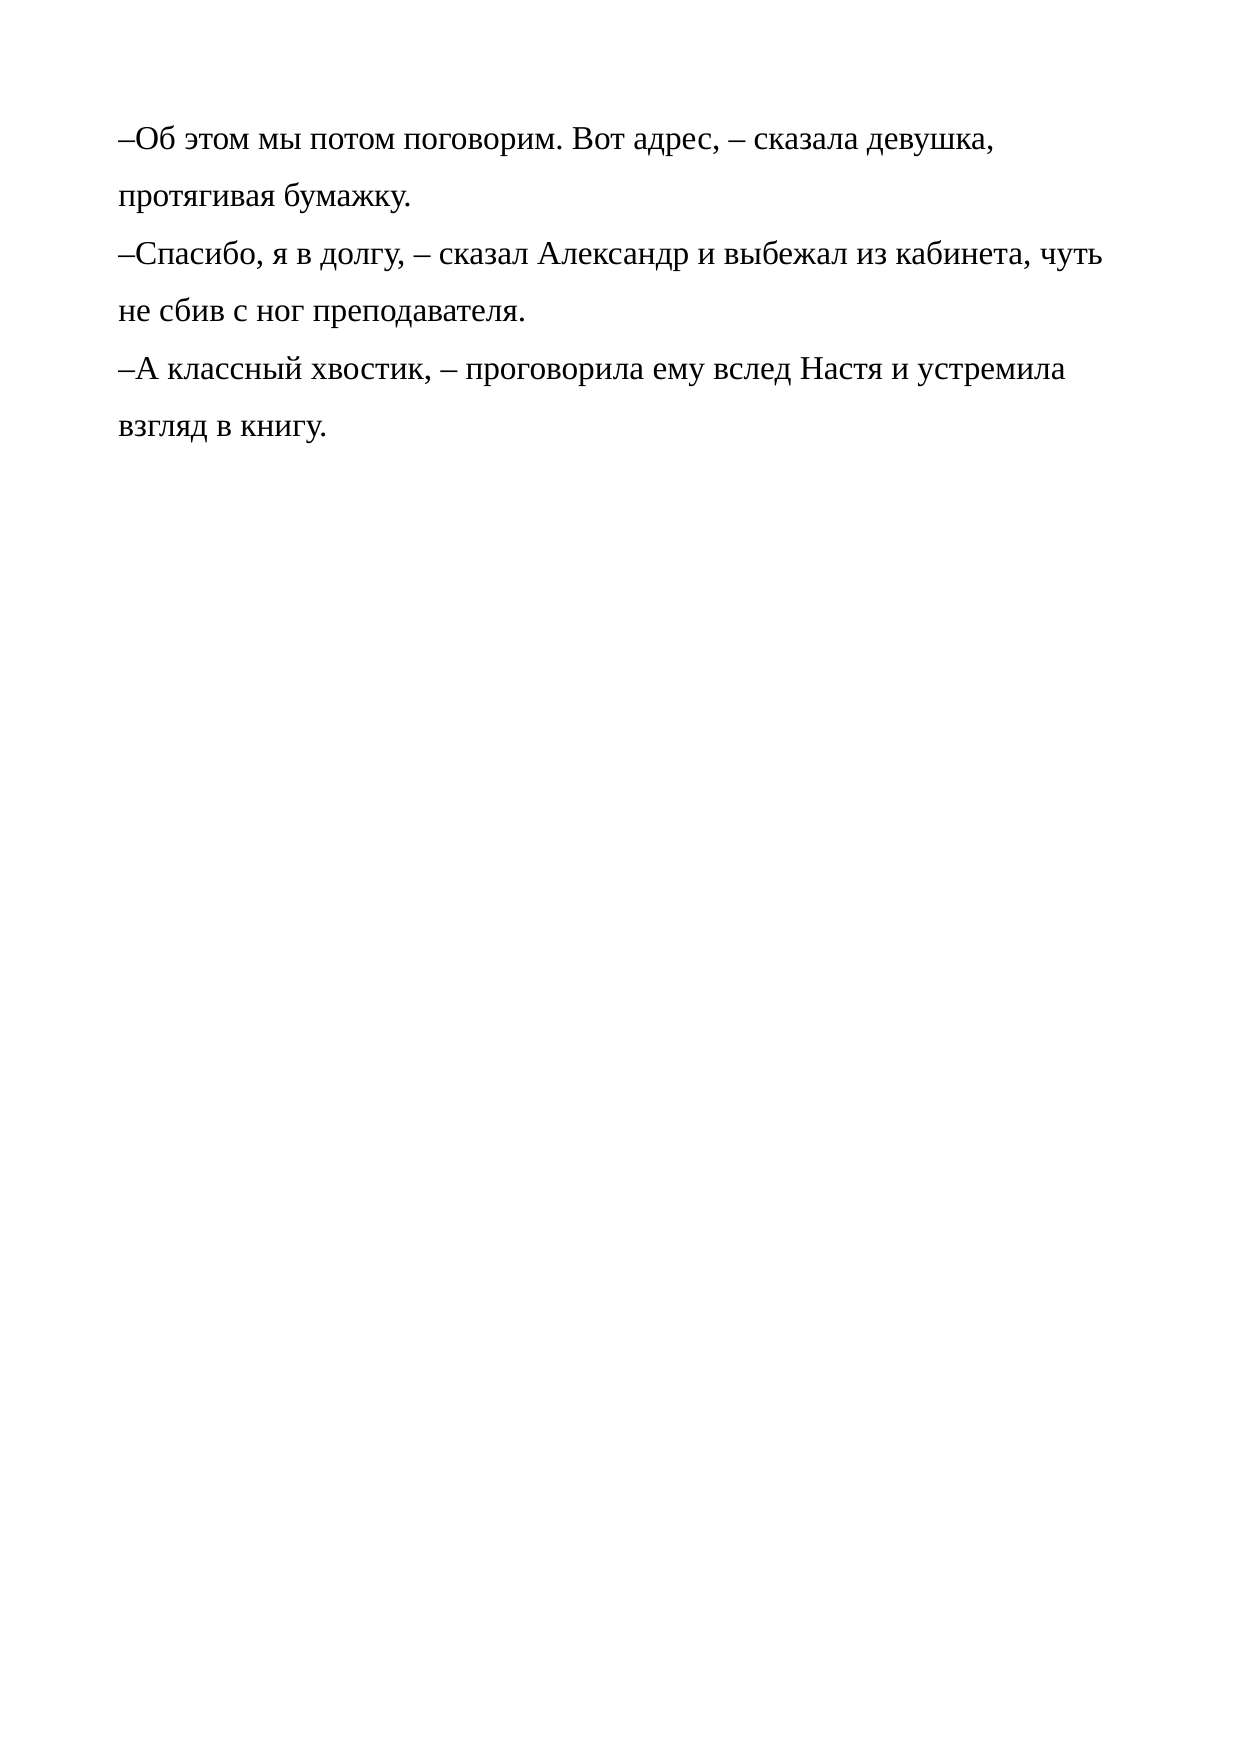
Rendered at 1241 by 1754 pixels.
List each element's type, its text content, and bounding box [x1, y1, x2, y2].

text –Спасибо, я в долгу, – сказал Александр и выбежал из кабинета, чуть не сбив с ног преподавателя. [118, 233, 1122, 329]
text –Об этом мы потом поговорим. Вот адрес, – сказала девушка, протягивая бумажку. [118, 118, 1122, 214]
text –А классный хвостик, – проговорила ему вслед Настя и устремила взгляд в книгу. [118, 348, 1122, 444]
